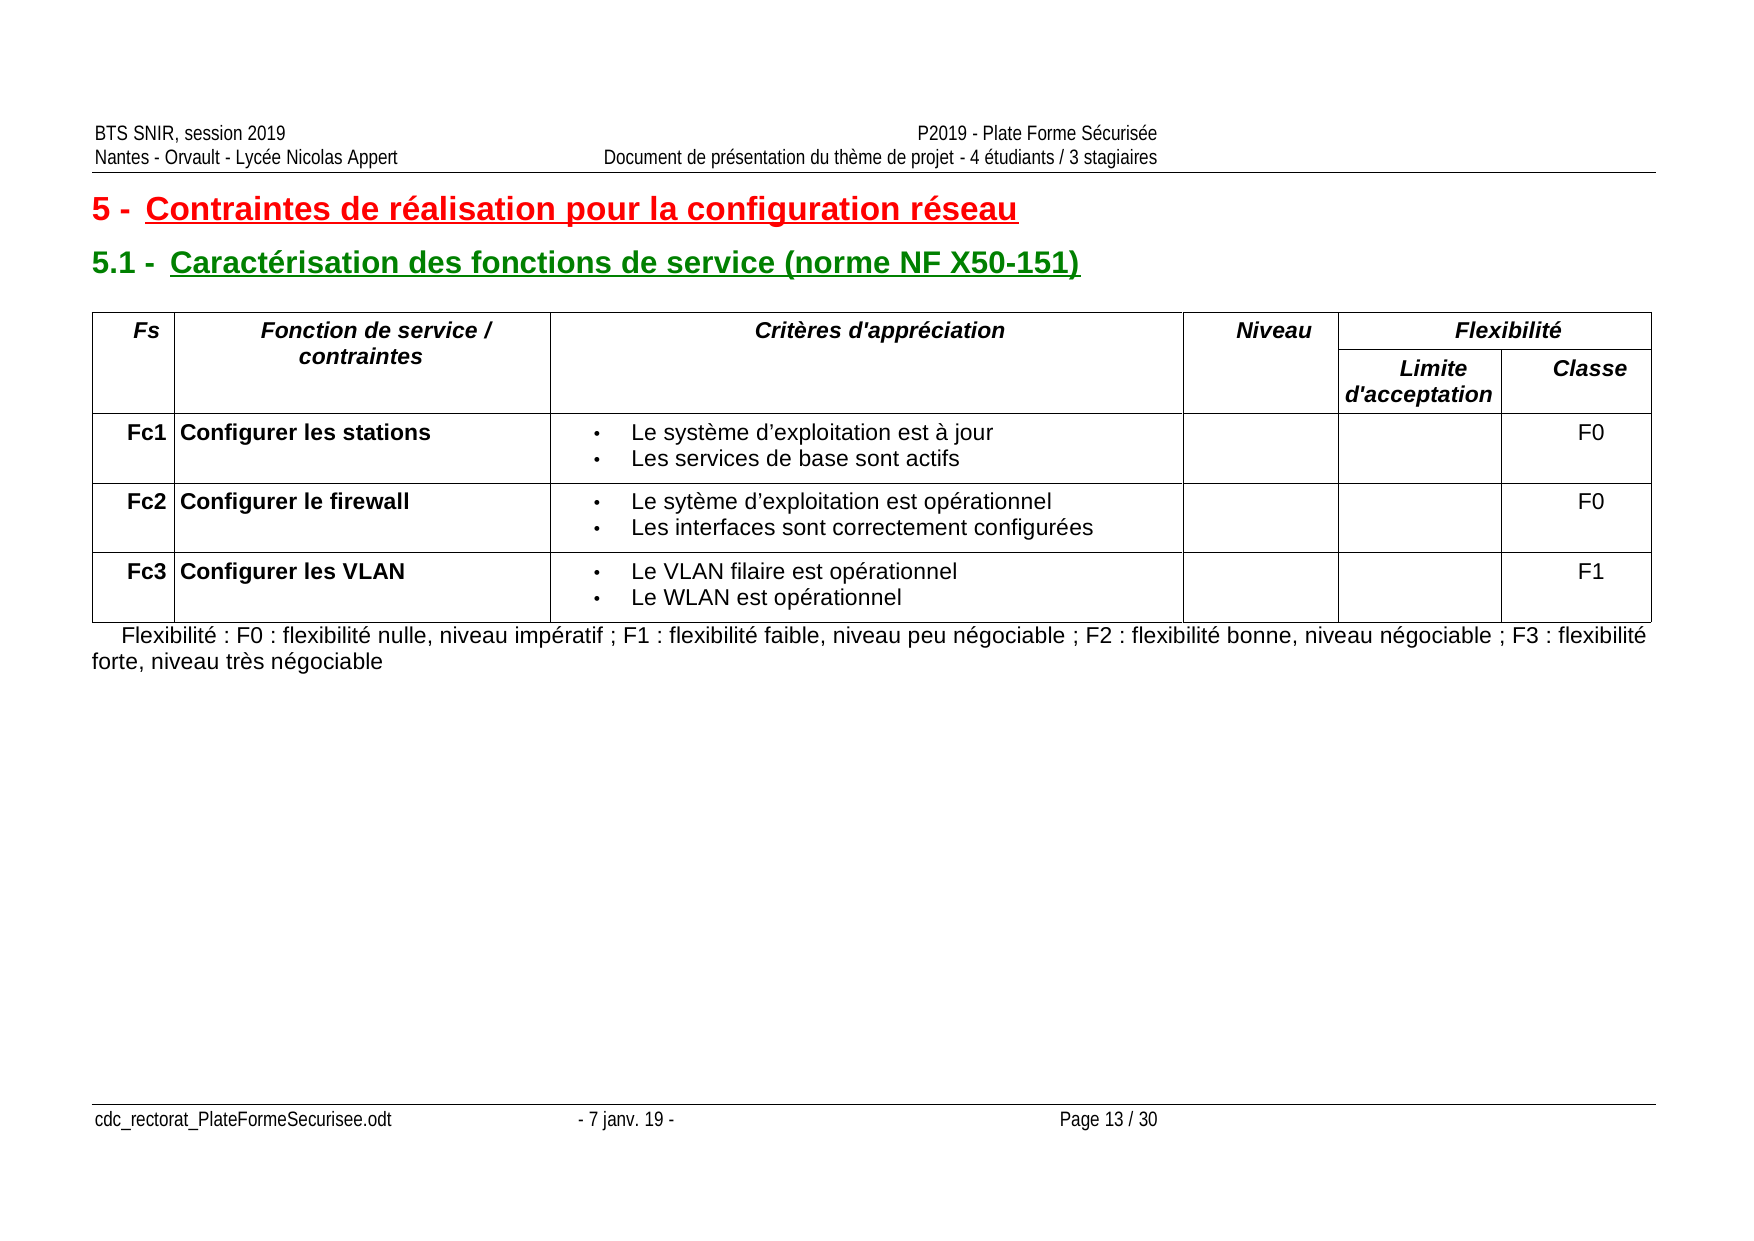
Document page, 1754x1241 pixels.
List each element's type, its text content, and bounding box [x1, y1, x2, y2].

table_cell Configurer les stations [175, 414, 550, 483]
table_cell Fc3 [93, 553, 174, 622]
table_cell Le système d’exploitation est à jour Les services de base sont actifs [551, 414, 1182, 483]
table_cell [1339, 414, 1501, 483]
table_cell [1339, 553, 1501, 622]
table_header Fonction de service / contraintes [175, 313, 550, 413]
table_cell [1339, 484, 1501, 552]
table_cell F1 [1502, 553, 1651, 622]
table_cell Le VLAN filaire est opérationnel Le WLAN est opérationnel [551, 553, 1182, 622]
table_cell Fc1 [93, 414, 174, 483]
subtitle Contraintes de réalisation pour la configuration réseau [92, 190, 1656, 227]
table_header Flexibilité [1339, 313, 1651, 349]
table_cell F0 [1502, 484, 1651, 552]
table_cell Limite d'acceptation [1339, 350, 1501, 413]
table_cell Configurer les VLAN [175, 553, 550, 622]
table_cell [1184, 414, 1338, 483]
table_cell F0 [1502, 414, 1651, 483]
table_cell Fc2 [93, 484, 174, 552]
table_header Niveau [1184, 313, 1338, 413]
table_cell Classe [1502, 350, 1651, 413]
table_cell [1184, 484, 1338, 552]
text Flexibilité : F0 : flexibilité nulle, niveau impératif ; F1 : flexibilité faible, niveau peu négociable ; F2 : flexibilité bonne, niveau négociable ; F3 : flexibilité forte, niveau très négociable [92, 622, 1656, 674]
table_cell Configurer le firewall [175, 484, 550, 552]
table_cell [1184, 553, 1338, 622]
subtitle Caractérisation des fonctions de service (norme NF X50-151) [92, 245, 1656, 280]
table_cell Le sytème d’exploitation est opérationnel Les interfaces sont correctement configurées [551, 484, 1182, 552]
table_header Critères d'appréciation [551, 313, 1182, 413]
table_header Fs [93, 313, 174, 413]
